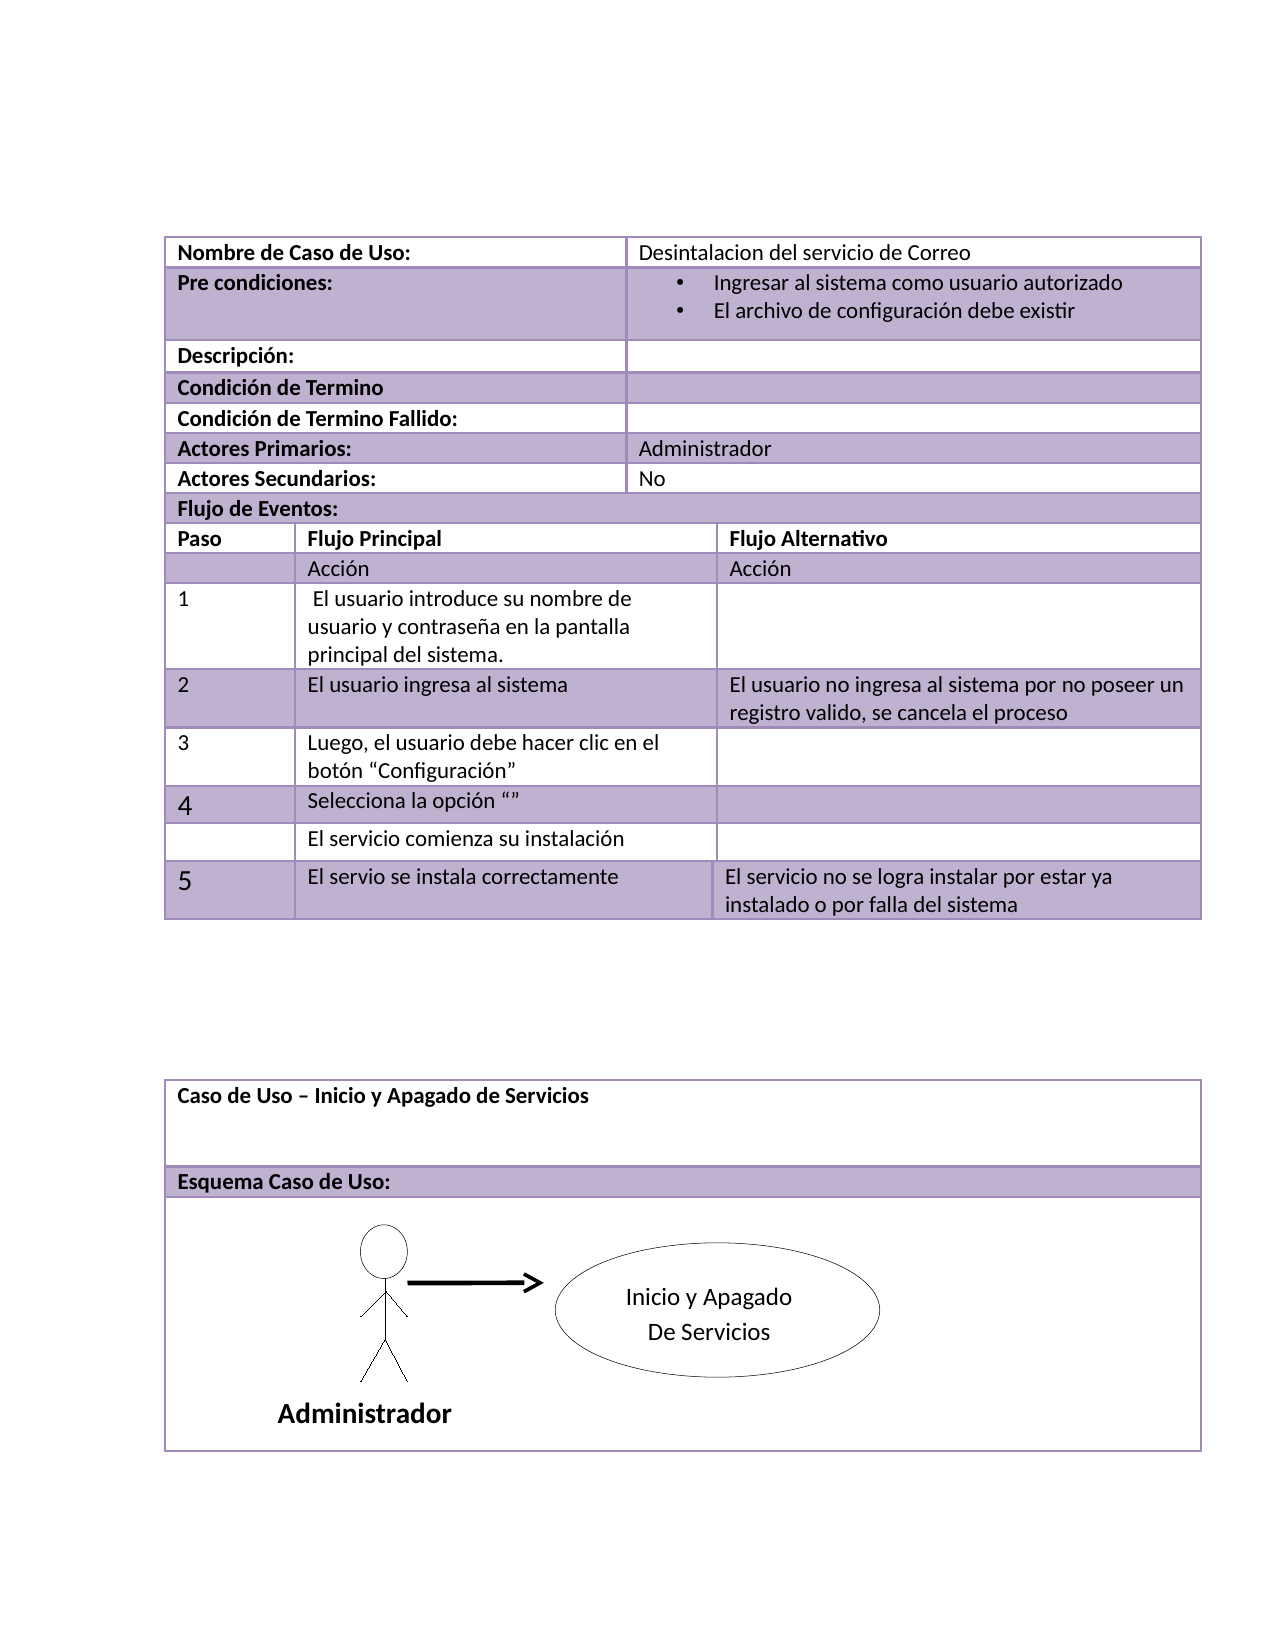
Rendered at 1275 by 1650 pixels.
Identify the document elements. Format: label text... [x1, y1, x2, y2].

table_cell [718, 584, 1200, 668]
table_cell [718, 824, 1200, 860]
table_cell Administrador [628, 434, 1200, 462]
table_cell [628, 341, 1200, 371]
table_cell 3 [166, 729, 294, 784]
table_cell Acción [718, 554, 1200, 582]
table_cell Flujo Principal [296, 524, 716, 552]
table_cell Selecciona la opción “” [296, 787, 716, 822]
table_cell Acción [296, 554, 716, 582]
table_cell Esquema Caso de Uso: [166, 1168, 1200, 1196]
table_cell El usuario no ingresa al sistema por no poseer un registro valido, se cancela el proceso [718, 670, 1200, 726]
table_cell 5 [166, 862, 294, 918]
table_cell 4 [166, 787, 294, 822]
table_cell Condición de Termino Fallido: [166, 404, 625, 432]
table_cell Ingresar al sistema como usuario autorizado El archivo de configuración debe existir [628, 269, 1200, 339]
table_cell Pre condiciones: [166, 269, 625, 339]
table_cell Descripción: [166, 341, 625, 371]
table_cell Luego, el usuario debe hacer clic en el botón “Configuración” [296, 729, 716, 784]
table_cell [628, 374, 1200, 402]
table_cell El servio se instala correctamente [296, 862, 711, 918]
table_cell [718, 787, 1200, 822]
table_cell [166, 1198, 1200, 1450]
table_header Caso de Uso – Inicio y Apagado de Servicios [166, 1081, 1200, 1165]
table_cell Paso [166, 524, 294, 552]
table_cell El usuario introduce su nombre de usuario y contraseña en la pantalla principal del sistema. [296, 584, 716, 668]
table_cell 2 [166, 670, 294, 726]
table_cell [166, 554, 294, 582]
table_cell El usuario ingresa al sistema [296, 670, 716, 726]
table_cell Nombre de Caso de Uso: [166, 238, 625, 266]
table_cell Condición de Termino [166, 374, 625, 402]
table_cell Desintalacion del servicio de Correo [628, 238, 1200, 266]
table_cell Actores Primarios: [166, 434, 625, 462]
table_cell No [628, 464, 1200, 492]
table_cell [628, 404, 1200, 432]
table_cell Flujo Alternativo [718, 524, 1200, 552]
table_cell El servicio comienza su instalación [296, 824, 716, 860]
table_cell [718, 729, 1200, 784]
table_cell 1 [166, 584, 294, 668]
table_cell [166, 824, 294, 860]
table_cell Flujo de Eventos: [166, 494, 1200, 522]
table_cell El servicio no se logra instalar por estar ya instalado o por falla del sistema [714, 862, 1200, 918]
table_cell Actores Secundarios: [166, 464, 625, 492]
